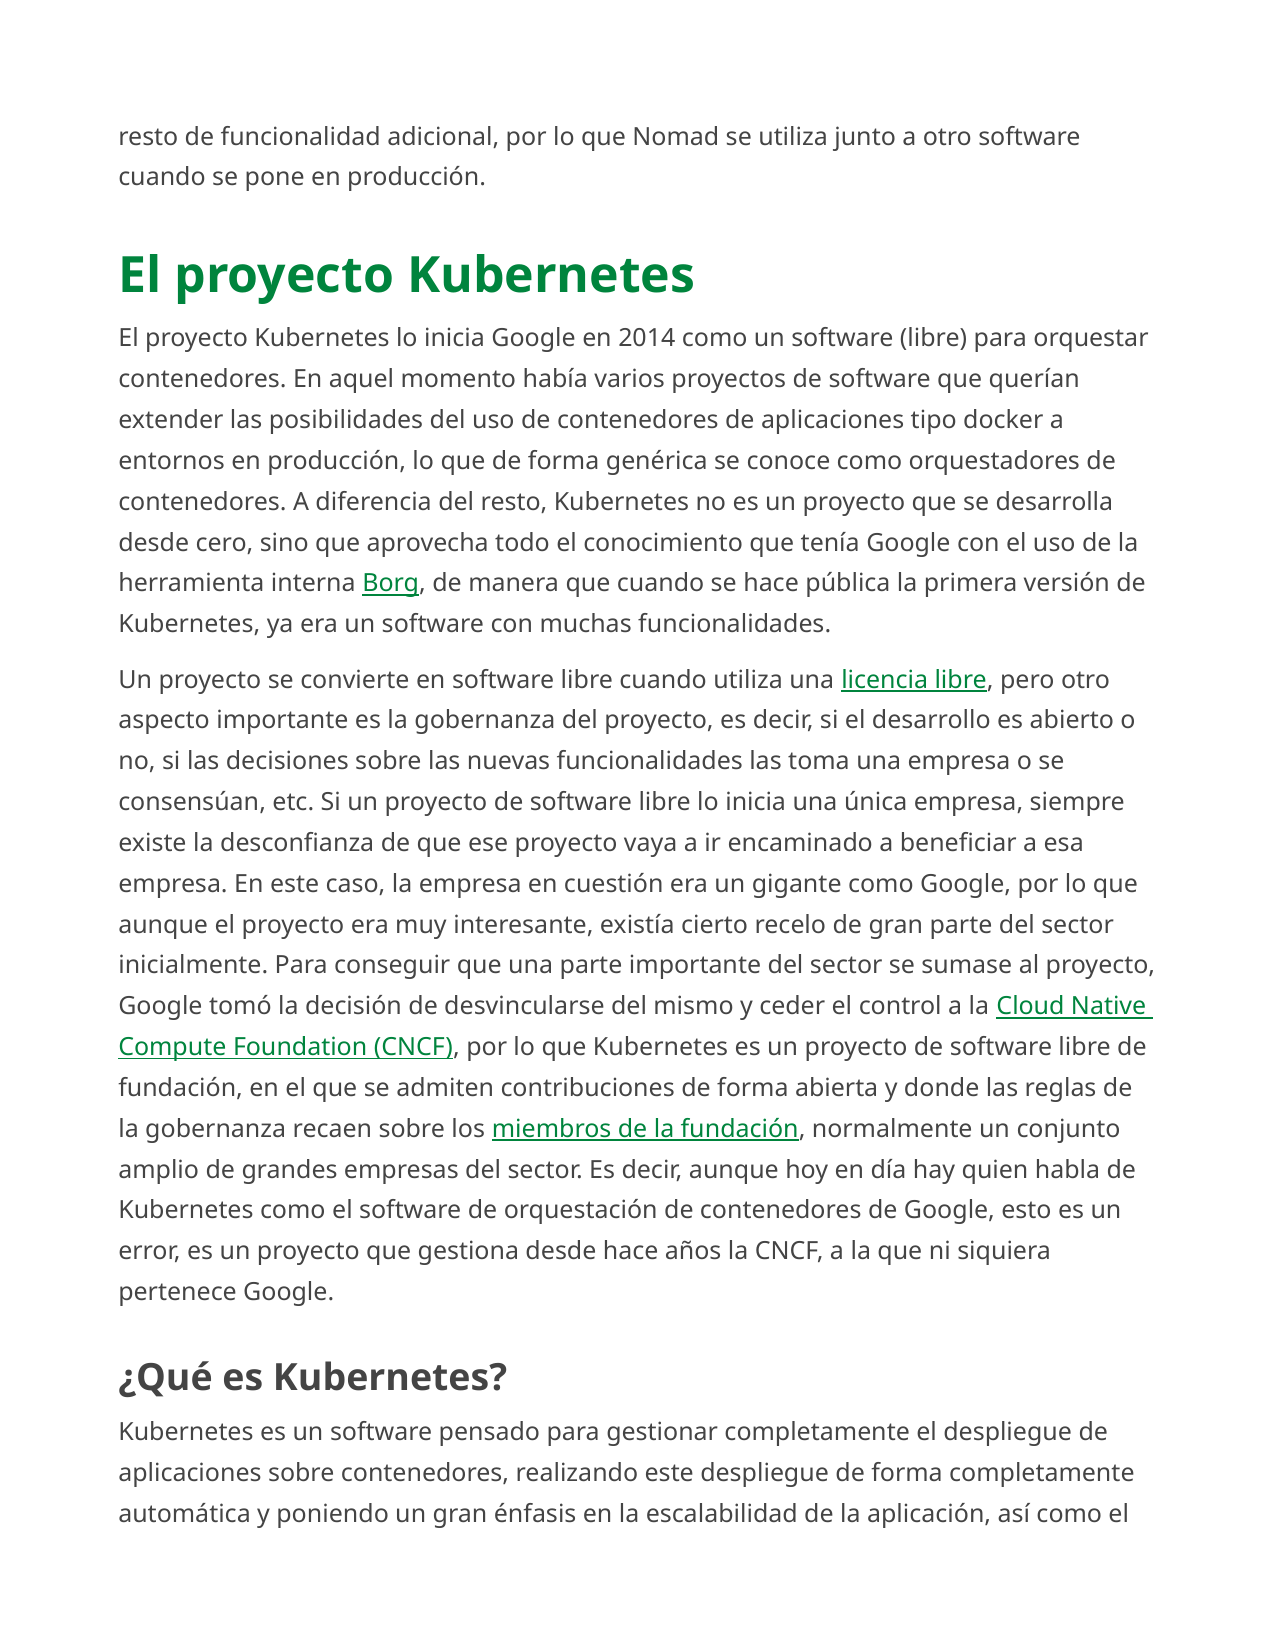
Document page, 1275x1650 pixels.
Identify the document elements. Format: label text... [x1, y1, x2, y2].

text Un proyecto se convierte en software libre cuando utiliza una licencia libre, pero otro aspecto importante es la gobernanza del proyecto, es decir, si el desarrollo es abierto o no, si las decisiones sobre las nuevas funcionalidades las toma una empresa o se consensúan, etc. Si un proyecto de software libre lo inicia una única empresa, siempre existe la desconfianza de que ese proyecto vaya a ir encaminado a beneficiar a esa empresa. En este caso, la empresa en cuestión era un gigante como Google, por lo que aunque el proyecto era muy interesante, existía cierto recelo de gran parte del sector inicialmente. Para conseguir que una parte importante del sector se sumase al proyecto, Google tomó la decisión de desvincularse del mismo y ceder el control a la Cloud Native Compute Foundation (CNCF), por lo que Kubernetes es un proyecto de software libre de fundación, en el que se admiten contribuciones de forma abierta y donde las reglas de la gobernanza recaen sobre los miembros de la fundación, normalmente un conjunto amplio de grandes empresas del sector. Es decir, aunque hoy en día hay quien habla de Kubernetes como el software de orquestación de contenedores de Google, esto es un error, es un proyecto que gestiona desde hace años la CNCF, a la que ni siquiera pertenece Google. [118, 661, 1157, 1308]
text resto de funcionalidad adicional, por lo que Nomad se utiliza junto a otro software cuando se pone en producción. [118, 118, 1157, 193]
subtitle El proyecto Kubernetes [118, 239, 1157, 307]
text Kubernetes es un software pensado para gestionar completamente el despliegue de aplicaciones sobre contenedores, realizando este despliegue de forma completamente automática y poniendo un gran énfasis en la escalabilidad de la aplicación, así como el [118, 1413, 1157, 1529]
subtitle ¿Qué es Kubernetes? [118, 1350, 1157, 1401]
text El proyecto Kubernetes lo inicia Google en 2014 como un software (libre) para orquestar contenedores. En aquel momento había varios proyectos de software que querían extender las posibilidades del uso de contenedores de aplicaciones tipo docker a entornos en producción, lo que de forma genérica se conoce como orquestadores de contenedores. A diferencia del resto, Kubernetes no es un proyecto que se desarrolla desde cero, sino que aprovecha todo el conocimiento que tenía Google con el uso de la herramienta interna Borg, de manera que cuando se hace pública la primera versión de Kubernetes, ya era un software con muchas funcionalidades. [118, 320, 1157, 640]
